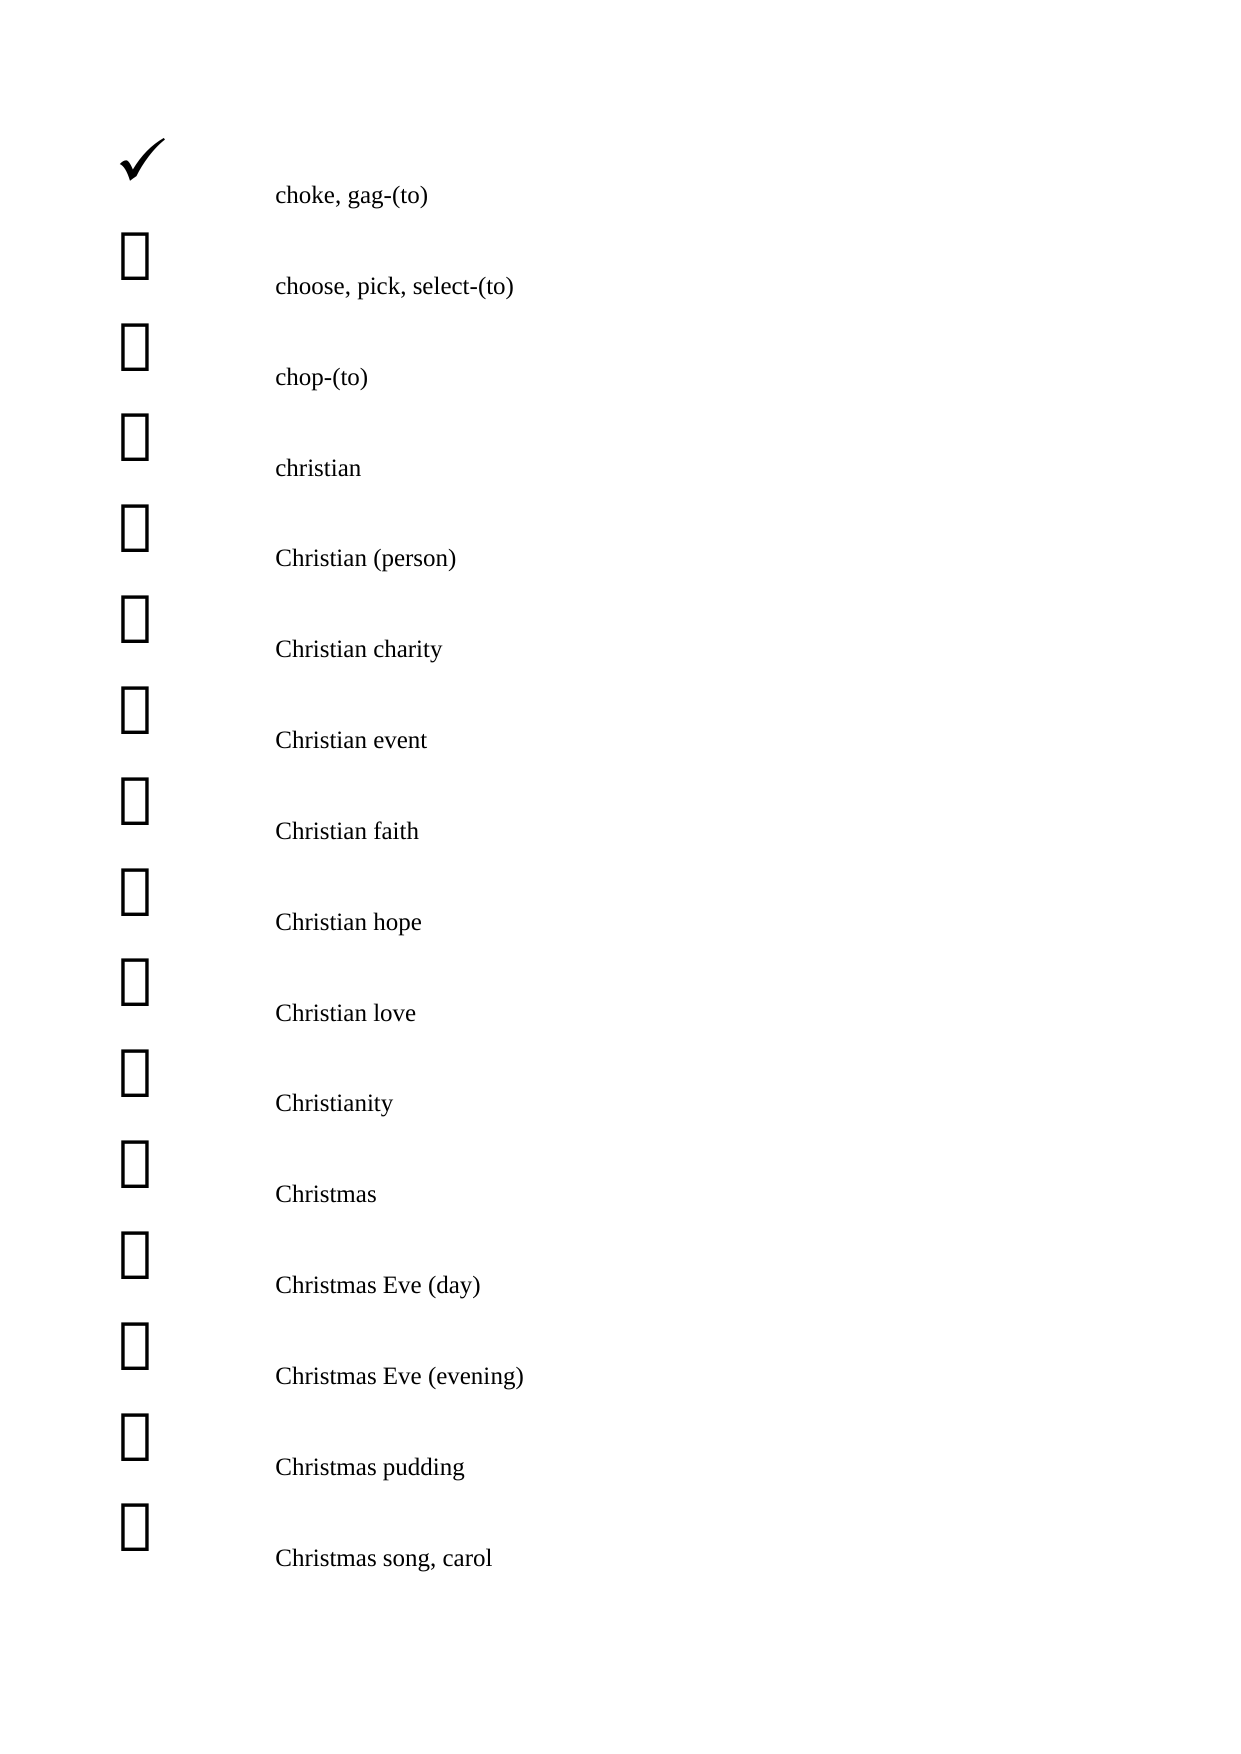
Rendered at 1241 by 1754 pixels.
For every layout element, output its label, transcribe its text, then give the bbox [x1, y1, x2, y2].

table_cell  [115, 209, 275, 300]
table_cell Christian (person) [275, 481, 949, 572]
table_cell Christmas Eve (evening) [275, 1299, 949, 1390]
table_cell Christmas Eve (day) [275, 1208, 949, 1299]
table_cell  [115, 754, 275, 845]
table_cell Christmas pudding [275, 1390, 949, 1481]
table_cell Christmas song, carol [275, 1481, 949, 1571]
table_cell  [115, 300, 275, 391]
table_cell choose, pick, select-(to) [275, 209, 949, 300]
table_cell  [115, 118, 275, 209]
table_cell  [115, 1026, 275, 1117]
table_cell  [115, 572, 275, 663]
table_cell  [115, 663, 275, 754]
table_cell  [115, 1117, 275, 1208]
table_cell  [115, 481, 275, 572]
table_cell Christian faith [275, 754, 949, 845]
table_cell  [115, 391, 275, 481]
table_cell choke, gag-(to) [275, 118, 949, 209]
table_cell  [115, 1390, 275, 1481]
table_cell Christmas [275, 1117, 949, 1208]
table_cell Christian charity [275, 572, 949, 663]
table_cell Christianity [275, 1026, 949, 1117]
table_cell  [115, 1481, 275, 1571]
table_cell  [115, 1299, 275, 1390]
table_cell Christian love [275, 936, 949, 1026]
table_cell  [115, 1208, 275, 1299]
table_cell  [115, 936, 275, 1026]
table_cell Christian event [275, 663, 949, 754]
table_cell  [115, 845, 275, 936]
table_cell chop-(to) [275, 300, 949, 391]
table_cell christian [275, 391, 949, 481]
table_cell Christian hope [275, 845, 949, 936]
